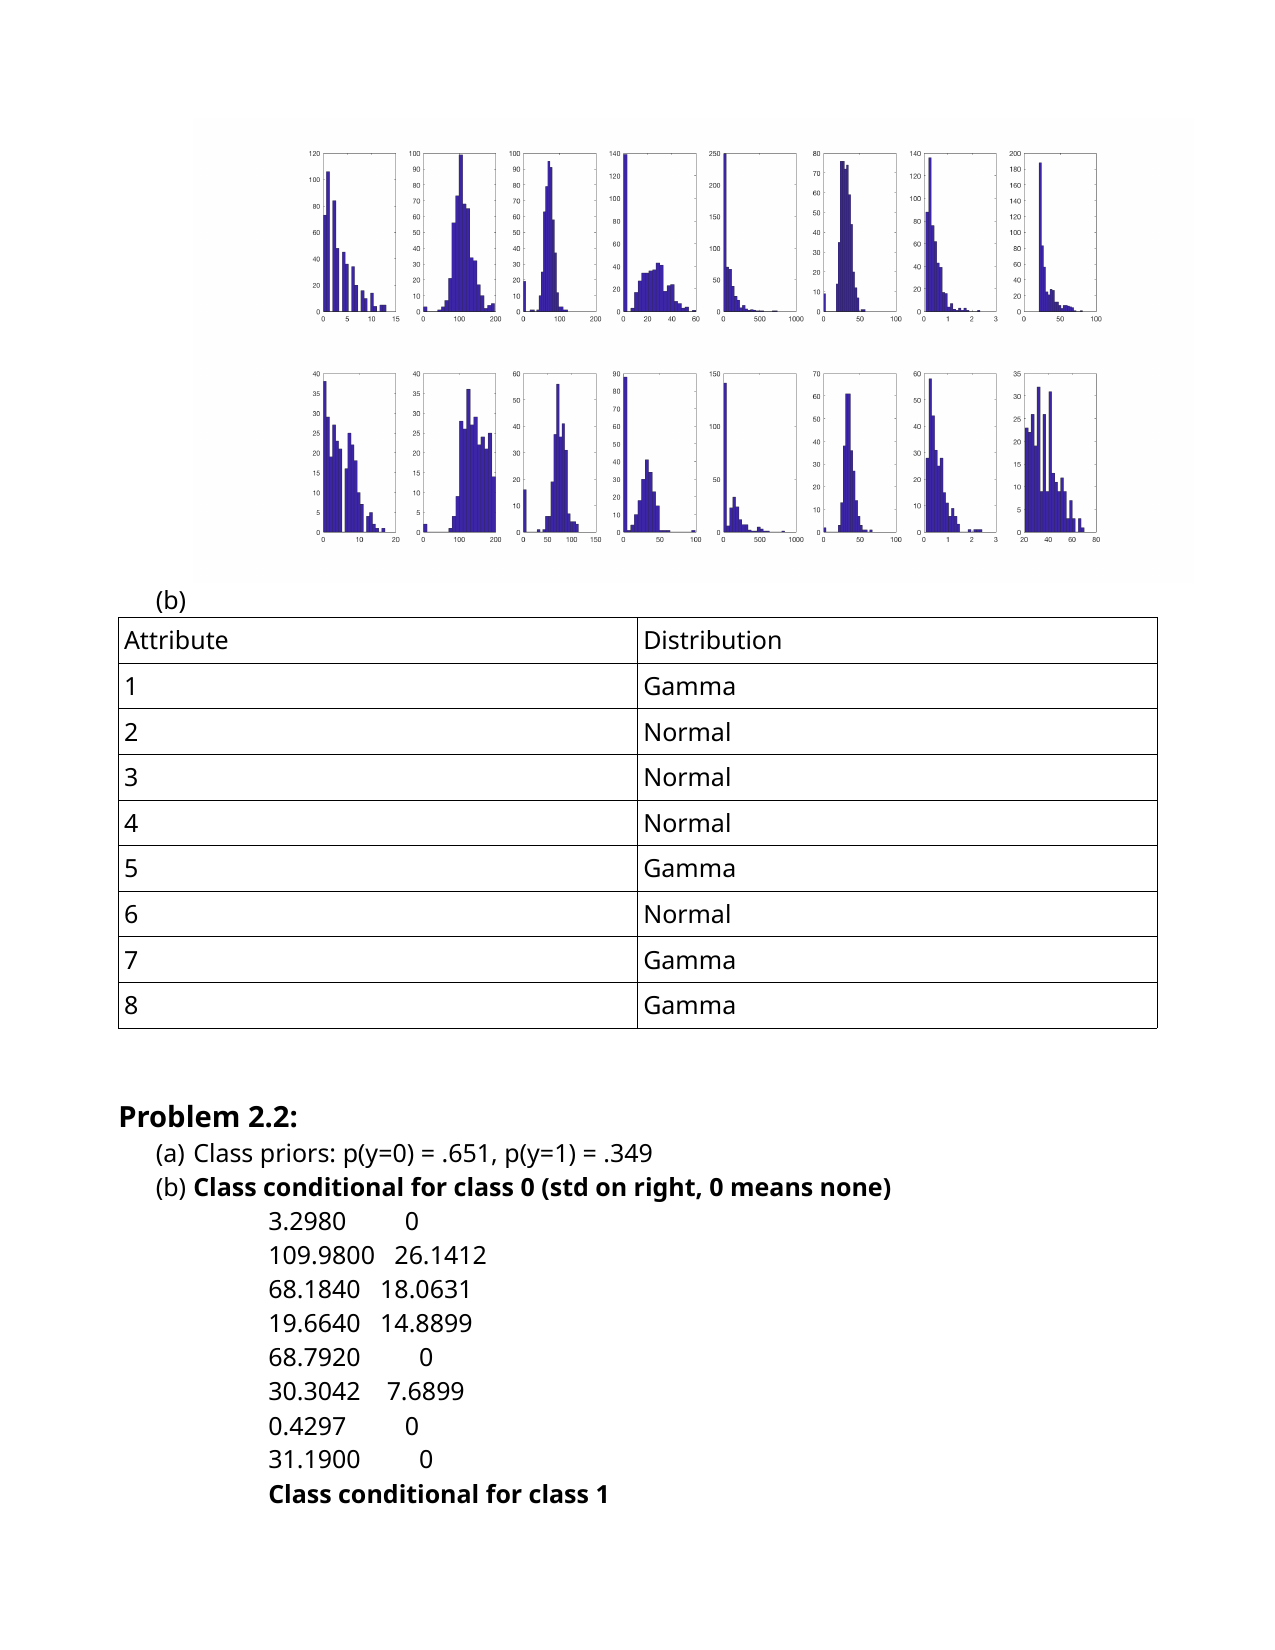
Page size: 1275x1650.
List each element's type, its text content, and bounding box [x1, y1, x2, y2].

list 19.6640 14.8899 [231, 1306, 1157, 1340]
table_cell 4 [119, 801, 637, 845]
list Class conditional for class 0 (std on right, 0 means none) [156, 1170, 1157, 1204]
text Problem 2.2: [118, 1096, 1157, 1136]
table_cell Gamma [638, 937, 1157, 982]
picture [193, 118, 1195, 583]
table_cell 5 [119, 846, 637, 891]
table_cell Gamma [638, 846, 1157, 891]
table_cell 7 [119, 937, 637, 982]
list 31.1900 0 [231, 1442, 1157, 1476]
table_header Distribution [638, 618, 1157, 663]
table_cell Normal [638, 755, 1157, 799]
list 109.9800 26.1412 [231, 1238, 1157, 1272]
list 30.3042 7.6899 [231, 1374, 1157, 1408]
table_cell 1 [119, 664, 637, 708]
table_cell 6 [119, 892, 637, 936]
list Class conditional for class 1 [231, 1476, 1157, 1510]
table_cell Normal [638, 709, 1157, 754]
table_cell 8 [119, 983, 637, 1028]
table_cell Gamma [638, 664, 1157, 708]
list Class priors: p(y=0) = .651, p(y=1) = .349 [156, 1136, 1157, 1170]
list 68.1840 18.0631 [231, 1272, 1157, 1306]
list 0.4297 0 [231, 1408, 1157, 1442]
table_cell 2 [119, 709, 637, 754]
list 3.2980 0 [231, 1204, 1157, 1238]
table_cell 3 [119, 755, 637, 799]
list 68.7920 0 [231, 1340, 1157, 1374]
table_cell Normal [638, 801, 1157, 845]
table_cell Normal [638, 892, 1157, 936]
table_cell Gamma [638, 983, 1157, 1028]
table_header Attribute [119, 618, 637, 663]
